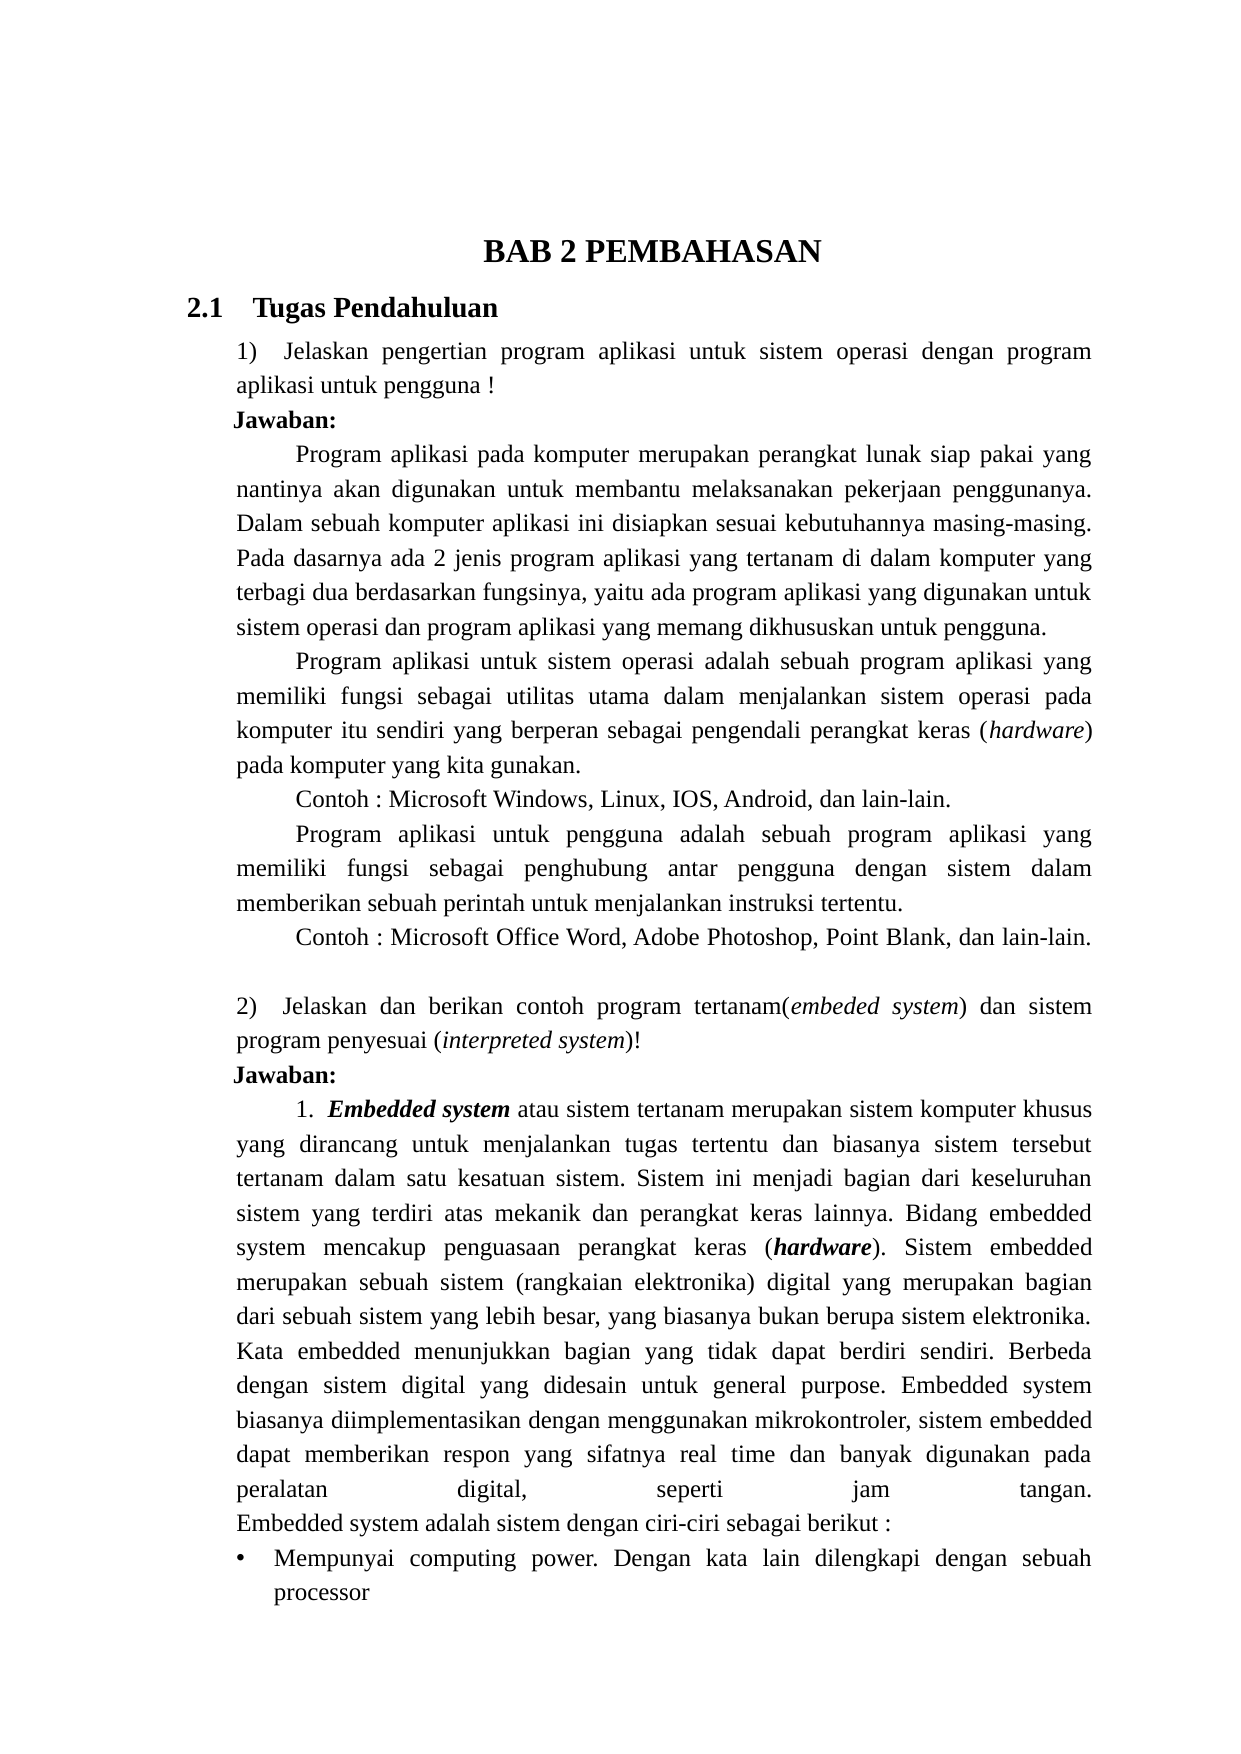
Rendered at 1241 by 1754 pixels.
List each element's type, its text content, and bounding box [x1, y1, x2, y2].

subtitle Tugas Pendahuluan [187, 290, 1093, 323]
text Contoh : Microsoft Windows, Linux, IOS, Android, dan lain-lain. [236, 784, 1093, 813]
list Jawaban: [189, 405, 1093, 434]
subtitle BAB 2 PEMBAHASAN [177, 231, 1093, 269]
list 1) Jelaskan pengertian program aplikasi untuk sistem operasi dengan program aplikasi untuk pengguna ! [236, 336, 1093, 399]
text Contoh : Microsoft Office Word, Adobe Photoshop, Point Blank, dan lain-lain. [236, 922, 1093, 985]
text Program aplikasi untuk pengguna adalah sebuah program aplikasi yang memiliki fungsi sebagai penghubung antar pengguna dengan sistem dalam memberikan sebuah perintah untuk menjalankan instruksi tertentu. [236, 819, 1093, 916]
list Mempunyai computing power. Dengan kata lain dilengkapi dengan sebuah processor [236, 1543, 1093, 1606]
list Jawaban: [189, 1060, 1093, 1089]
list 2) Jelaskan dan berikan contoh program tertanam(embeded system) dan sistem program penyesuai (interpreted system)! [236, 991, 1093, 1054]
text Program aplikasi pada komputer merupakan perangkat lunak siap pakai yang nantinya akan digunakan untuk membantu melaksanakan pekerjaan penggunanya. Dalam sebuah komputer aplikasi ini disiapkan sesuai kebutuhannya masing-masing. Pada dasarnya ada 2 jenis program aplikasi yang tertanam di dalam komputer yang terbagi dua berdasarkan fungsinya, yaitu ada program aplikasi yang digunakan untuk sistem operasi dan program aplikasi yang memang dikhususkan untuk pengguna. [236, 439, 1093, 641]
text Program aplikasi untuk sistem operasi adalah sebuah program aplikasi yang memiliki fungsi sebagai utilitas utama dalam menjalankan sistem operasi pada komputer itu sendiri yang berperan sebagai pengendali perangkat keras (hardware) pada komputer yang kita gunakan. [236, 646, 1093, 778]
list Embedded system atau sistem tertanam merupakan sistem komputer khusus yang dirancang untuk menjalankan tugas tertentu dan biasanya sistem tersebut tertanam dalam satu kesatuan sistem. Sistem ini menjadi bagian dari keseluruhan sistem yang terdiri atas mekanik dan perangkat keras lainnya. Bidang embedded system mencakup penguasaan perangkat keras (hardware). Sistem embedded merupakan sebuah sistem (rangkaian elektronika) digital yang merupakan bagian dari sebuah sistem yang lebih besar, yang biasanya bukan berupa sistem elektronika. Kata embedded menunjukkan bagian yang tidak dapat berdiri sendiri. Berbeda dengan sistem digital yang didesain untuk general purpose. Embedded system biasanya diimplementasikan dengan menggunakan mikrokontroler, sistem embedded dapat memberikan respon yang sifatnya real time dan banyak digunakan pada peralatan digital, seperti jam tangan. Embedded system adalah sistem dengan ciri-ciri sebagai berikut : [236, 1094, 1093, 1537]
